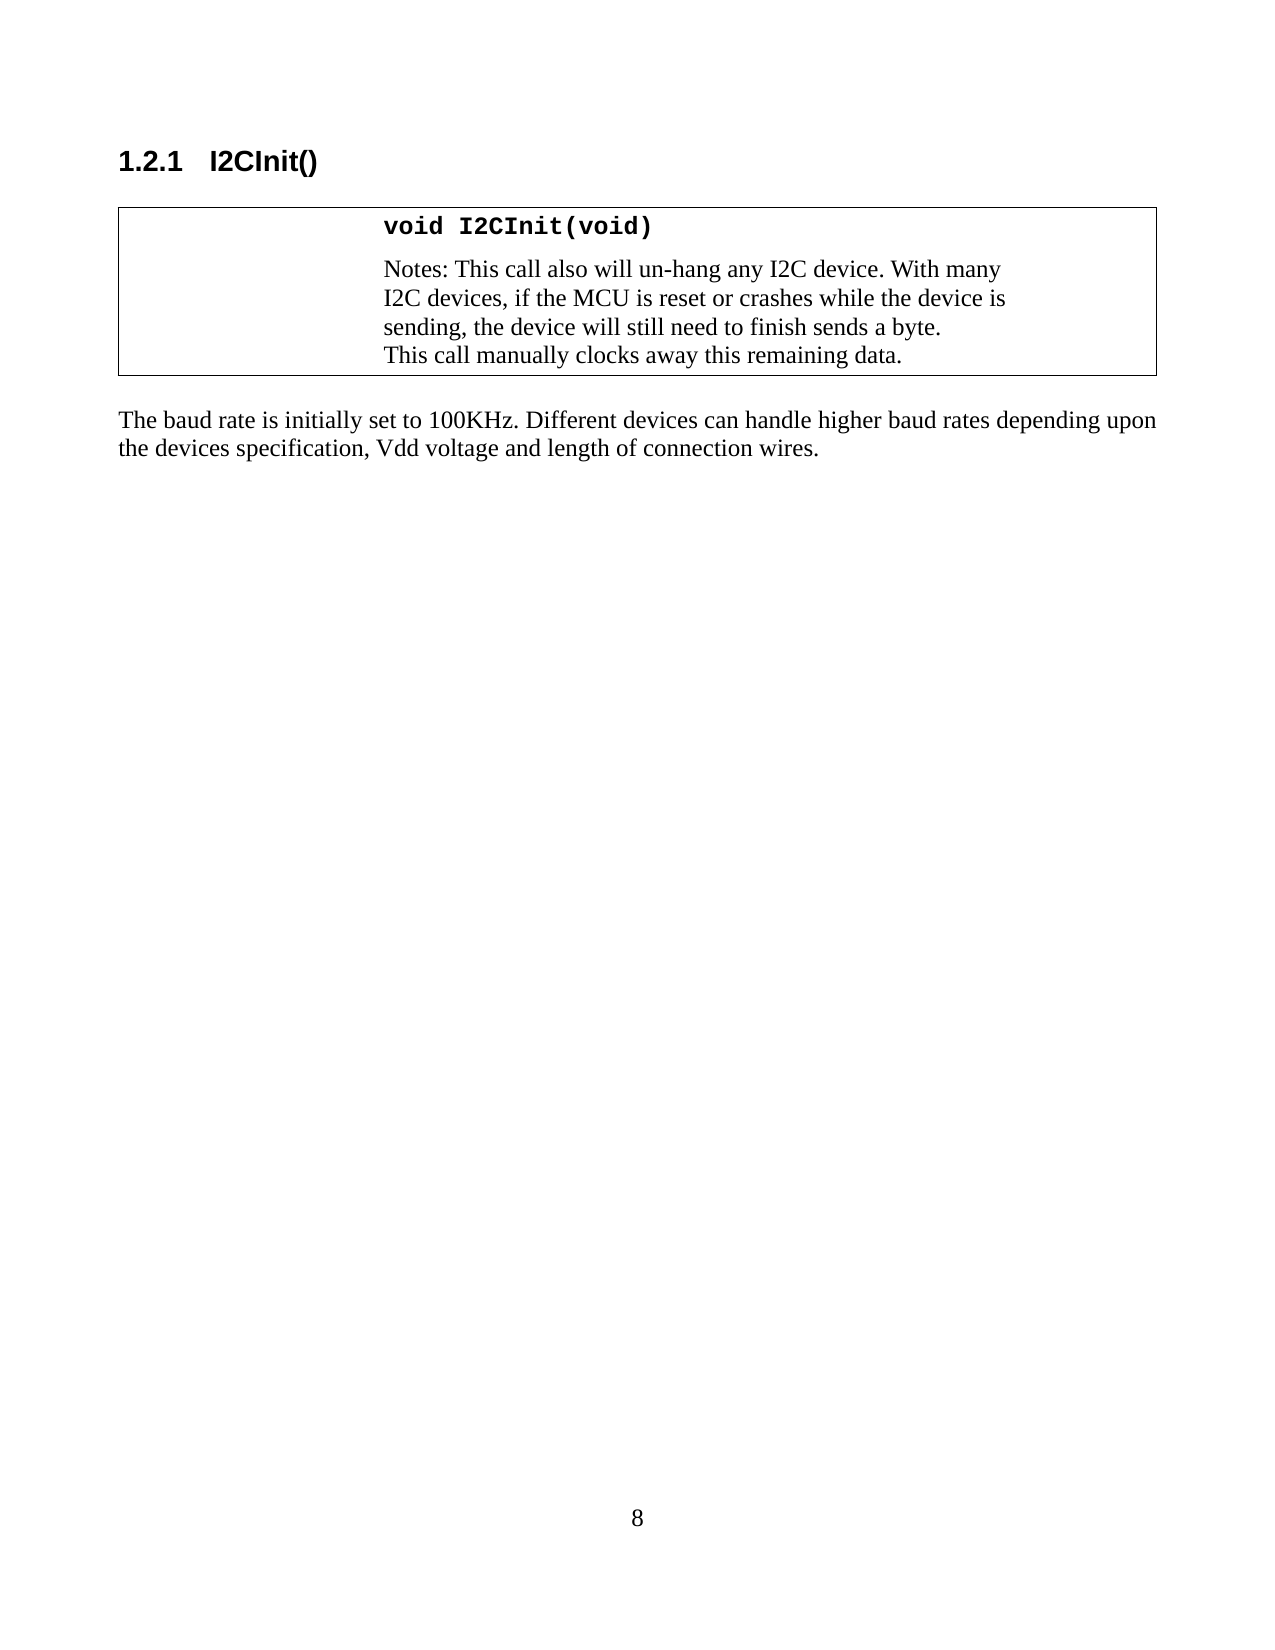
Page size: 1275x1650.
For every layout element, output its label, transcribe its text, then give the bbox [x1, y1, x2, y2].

table_cell [1022, 249, 1028, 375]
table_cell Notes: This call also will un-hang any I2C device. With many I2C devices, if the MCU is reset or crashes while the device is sending, the device will still need to finish sends a byte. This call manually clocks away this remaining data. [378, 249, 1022, 375]
text The baud rate is initially set to 100KHz. Different devices can handle higher baud rates depending upon the devices specification, Vdd voltage and length of connection wires. [118, 405, 1157, 462]
table_header void I2CInit(void) [378, 208, 1156, 248]
table_cell [119, 249, 378, 375]
table_header [119, 208, 378, 248]
subtitle I2CInit() [118, 144, 1157, 177]
table_cell [1028, 249, 1156, 375]
